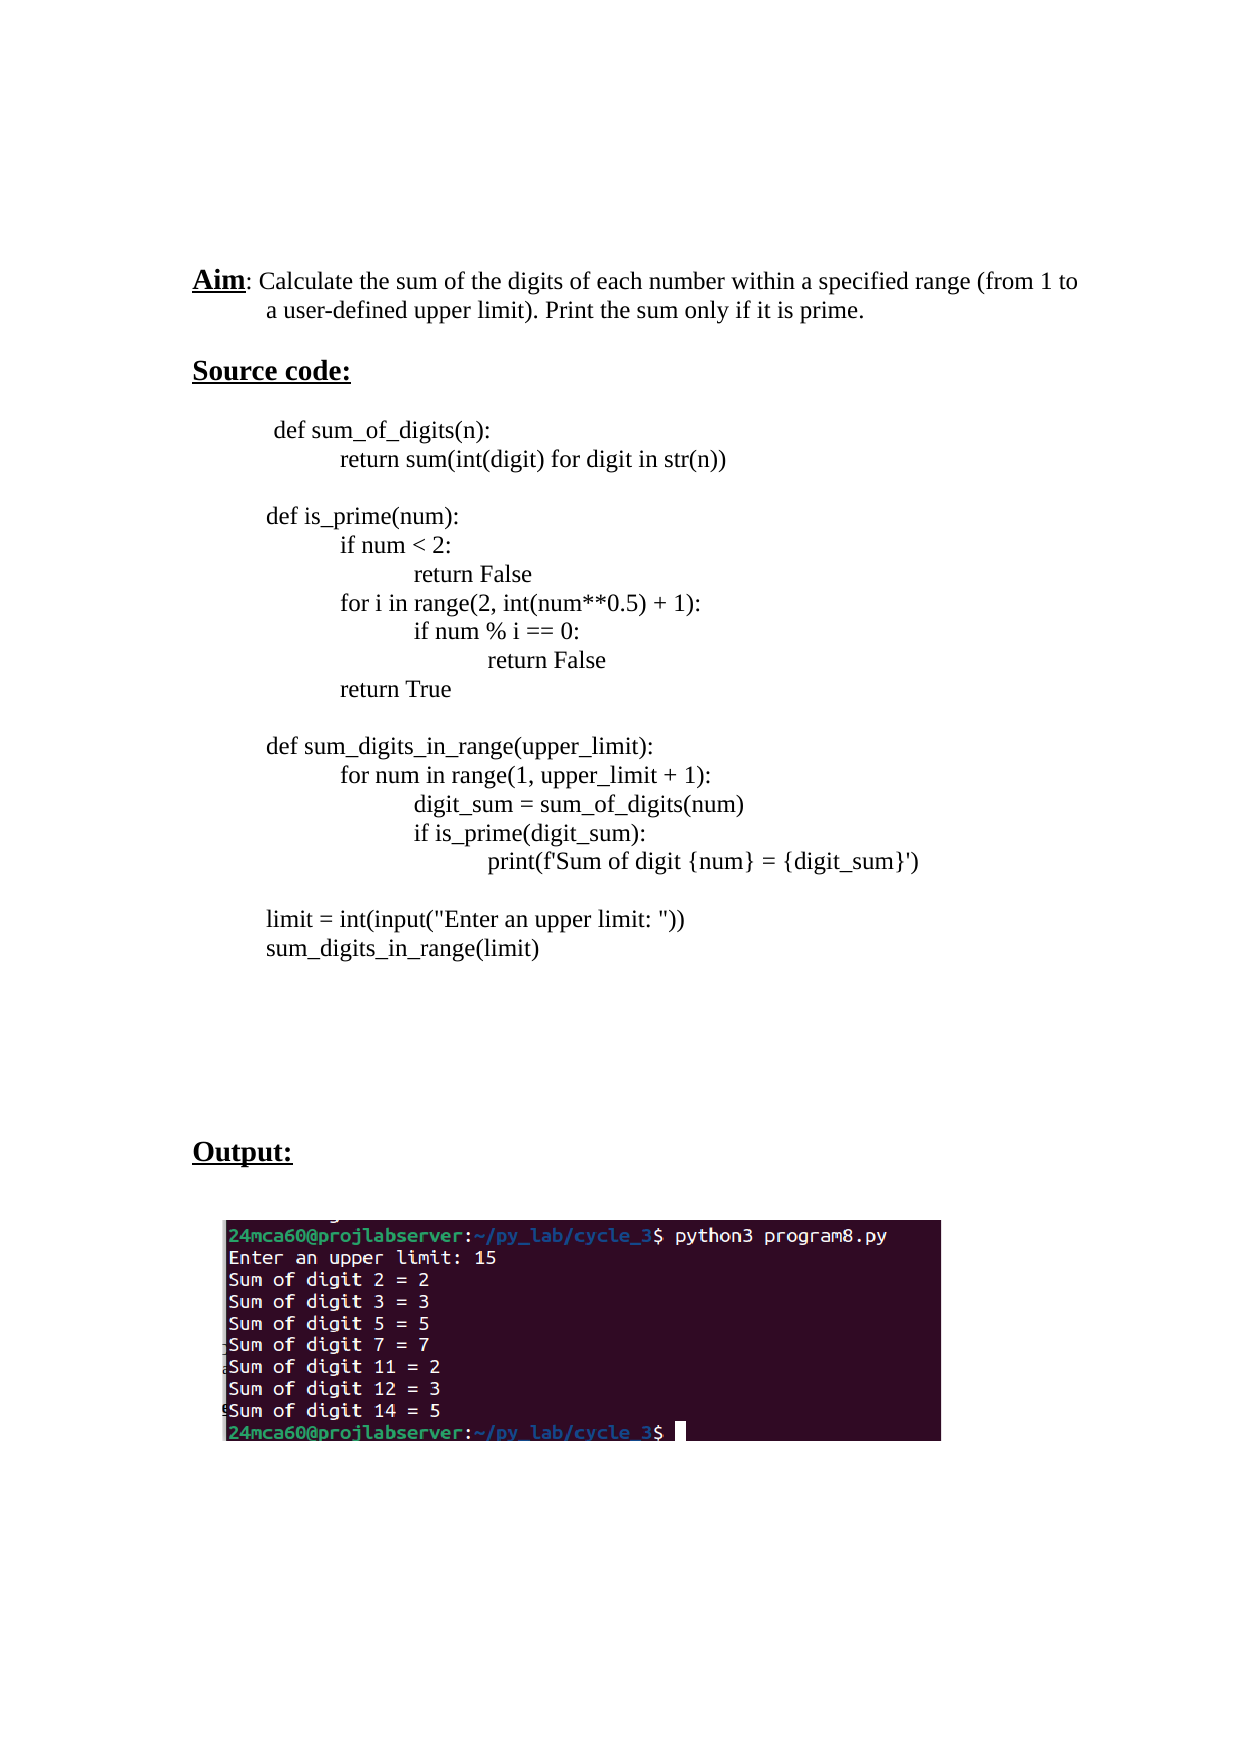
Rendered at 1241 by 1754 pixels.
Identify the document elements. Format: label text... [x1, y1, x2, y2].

text return True [118, 674, 1122, 703]
text digit_sum = sum_of_digits(num) [118, 789, 1122, 818]
text limit = int(input("Enter an upper limit: ")) [118, 904, 1122, 933]
text return sum(int(digit) for digit in str(n)) [118, 444, 1122, 473]
text return False [118, 559, 1122, 588]
text return False [118, 645, 1122, 674]
text if num % i == 0: [118, 616, 1122, 645]
text for i in range(2, int(num**0.5) + 1): [118, 588, 1122, 616]
text Output: [118, 1134, 1122, 1167]
text print(f'Sum of digit {num} = {digit_sum}') [118, 846, 1122, 875]
text if is_prime(digit_sum): [118, 818, 1122, 846]
text def sum_of_digits(n): [118, 415, 1122, 444]
text for num in range(1, upper_limit + 1): [118, 760, 1122, 789]
text a user-defined upper limit). Print the sum only if it is prime. [118, 295, 1122, 324]
text sum_digits_in_range(limit) [118, 933, 1122, 961]
text Source code: [118, 353, 1122, 386]
text def sum_digits_in_range(upper_limit): [118, 731, 1122, 760]
text if num < 2: [118, 530, 1122, 559]
text def is_prime(num): [118, 501, 1122, 530]
picture [222, 1220, 942, 1441]
text Aim: Calculate the sum of the digits of each number within a specified range (from 1 to [118, 262, 1122, 295]
